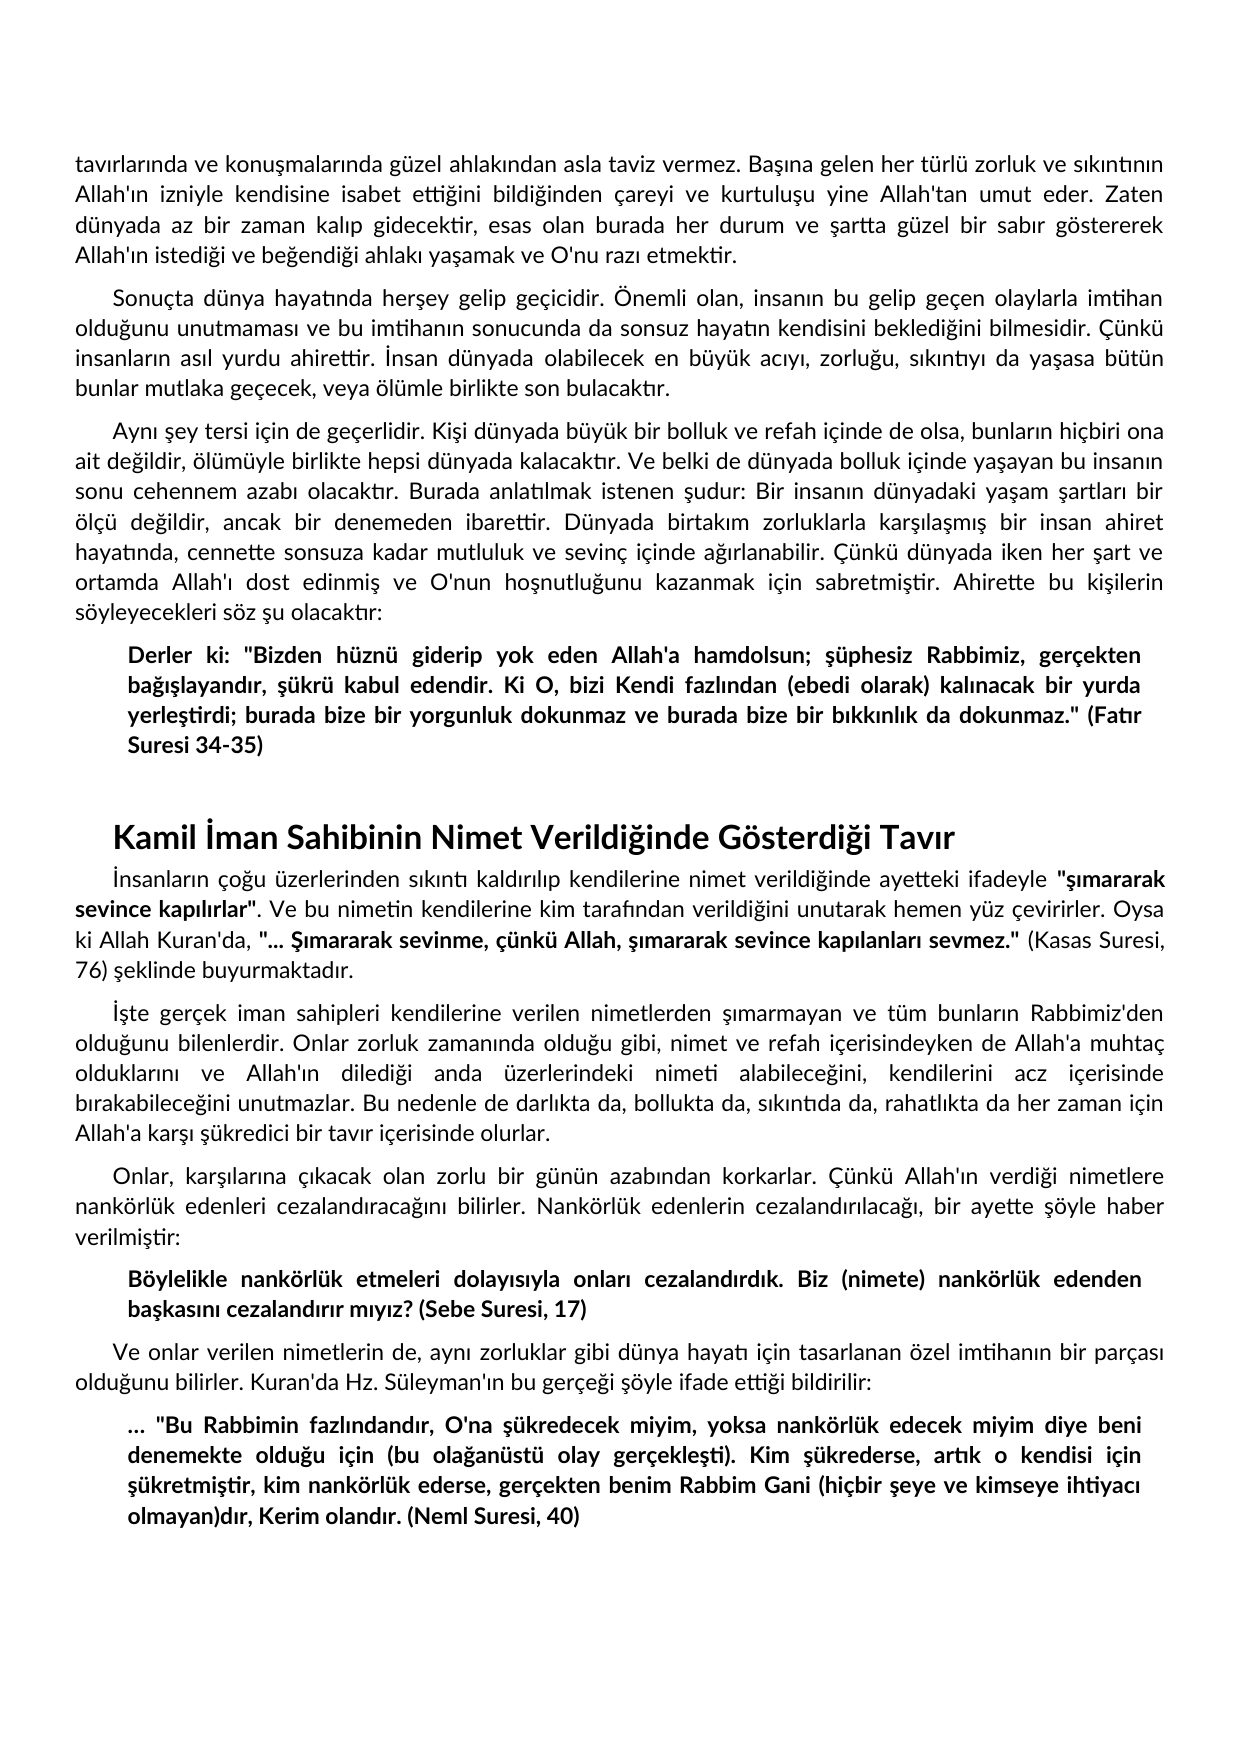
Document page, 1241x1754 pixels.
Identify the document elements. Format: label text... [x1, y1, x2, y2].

text Derler ki: "Bizden hüznü giderip yok eden Allah'a hamdolsun; şüphesiz Rabbimiz, gerçekten bağışlayandır, şükrü kabul edendir. Ki O, bizi Kendi fazlından (ebedi olarak) kalınacak bir yurda yerleştirdi; burada bize bir yorgunluk dokunmaz ve burada bize bir bıkkınlık da dokunmaz." (Fatır Suresi 34-35) [127, 641, 1143, 759]
text Aynı şey tersi için de geçerlidir. Kişi dünyada büyük bir bolluk ve refah içinde de olsa, bunların hiçbiri ona ait değildir, ölümüyle birlikte hepsi dünyada kalacaktır. Ve belki de dünyada bolluk içinde yaşayan bu insanın sonu cehennem azabı olacaktır. Burada anlatılmak istenen şudur: Bir insanın dünyadaki yaşam şartları bir ölçü değildir, ancak bir denemeden ibarettir. Dünyada birtakım zorluklarla karşılaşmış bir insan ahiret hayatında, cennette sonsuza kadar mutluluk ve sevinç içinde ağırlanabilir. Çünkü dünyada iken her şart ve ortamda Allah'ı dost edinmiş ve O'nun hoşnutluğunu kazanmak için sabretmiştir. Ahirette bu kişilerin söyleyecekleri söz şu olacaktır: [75, 417, 1165, 625]
text İnsanların çoğu üzerlerinden sıkıntı kaldırılıp kendilerine nimet verildiğinde ayetteki ifadeyle "şımararak sevince kapılırlar". Ve bu nimetin kendilerine kim tarafından verildiğini unutarak hemen yüz çevirirler. Oysa ki Allah Kuran'da, "... Şımararak sevinme, çünkü Allah, şımararak sevince kapılanları sevmez." (Kasas Suresi, 76) şeklinde buyurmaktadır. [75, 865, 1165, 983]
text Böylelikle nankörlük etmeleri dolayısıyla onları cezalandırdık. Biz (nimete) nankörlük edenden başkasını cezalandırır mıyız? (Sebe Suresi, 17) [127, 1265, 1143, 1323]
text tavırlarında ve konuşmalarında güzel ahlakından asla taviz vermez. Başına gelen her türlü zorluk ve sıkıntının Allah'ın izniyle kendisine isabet ettiğini bildiğinden çareyi ve kurtuluşu yine Allah'tan umut eder. Zaten dünyada az bir zaman kalıp gidecektir, esas olan burada her durum ve şartta güzel bir sabır göstererek Allah'ın istediği ve beğendiği ahlakı yaşamak ve O'nu razı etmektir. [75, 150, 1165, 268]
subtitle Kamil İman Sahibinin Nimet Verildiğinde Gösterdiği Tavır [112, 817, 1165, 857]
text Onlar, karşılarına çıkacak olan zorlu bir günün azabından korkarlar. Çünkü Allah'ın verdiği nimetlere nankörlük edenleri cezalandıracağını bilirler. Nankörlük edenlerin cezalandırılacağı, bir ayette şöyle haber verilmiştir: [75, 1162, 1165, 1250]
text Sonuçta dünya hayatında herşey gelip geçicidir. Önemli olan, insanın bu gelip geçen olaylarla imtihan olduğunu unutmaması ve bu imtihanın sonucunda da sonsuz hayatın kendisini beklediğini bilmesidir. Çünkü insanların asıl yurdu ahirettir. İnsan dünyada olabilecek en büyük acıyı, zorluğu, sıkıntıyı da yaşasa bütün bunlar mutlaka geçecek, veya ölümle birlikte son bulacaktır. [75, 283, 1165, 401]
text … "Bu Rabbimin fazlındandır, O'na şükredecek miyim, yoksa nankörlük edecek miyim diye beni denemekte olduğu için (bu olağanüstü olay gerçekleşti). Kim şükrederse, artık o kendisi için şükretmiştir, kim nankörlük ederse, gerçekten benim Rabbim Gani (hiçbir şeye ve kimseye ihtiyacı olmayan)dır, Kerim olandır. (Neml Suresi, 40) [127, 1411, 1143, 1529]
text İşte gerçek iman sahipleri kendilerine verilen nimetlerden şımarmayan ve tüm bunların Rabbimiz'den olduğunu bilenlerdir. Onlar zorluk zamanında olduğu gibi, nimet ve refah içerisindeyken de Allah'a muhtaç olduklarını ve Allah'ın dilediği anda üzerlerindeki nimeti alabileceğini, kendilerini acz içerisinde bırakabileceğini unutmazlar. Bu nedenle de darlıkta da, bollukta da, sıkıntıda da, rahatlıkta da her zaman için Allah'a karşı şükredici bir tavır içerisinde olurlar. [75, 998, 1165, 1147]
text Ve onlar verilen nimetlerin de, aynı zorluklar gibi dünya hayatı için tasarlanan özel imtihanın bir parçası olduğunu bilirler. Kuran'da Hz. Süleyman'ın bu gerçeği şöyle ifade ettiği bildirilir: [75, 1338, 1165, 1396]
